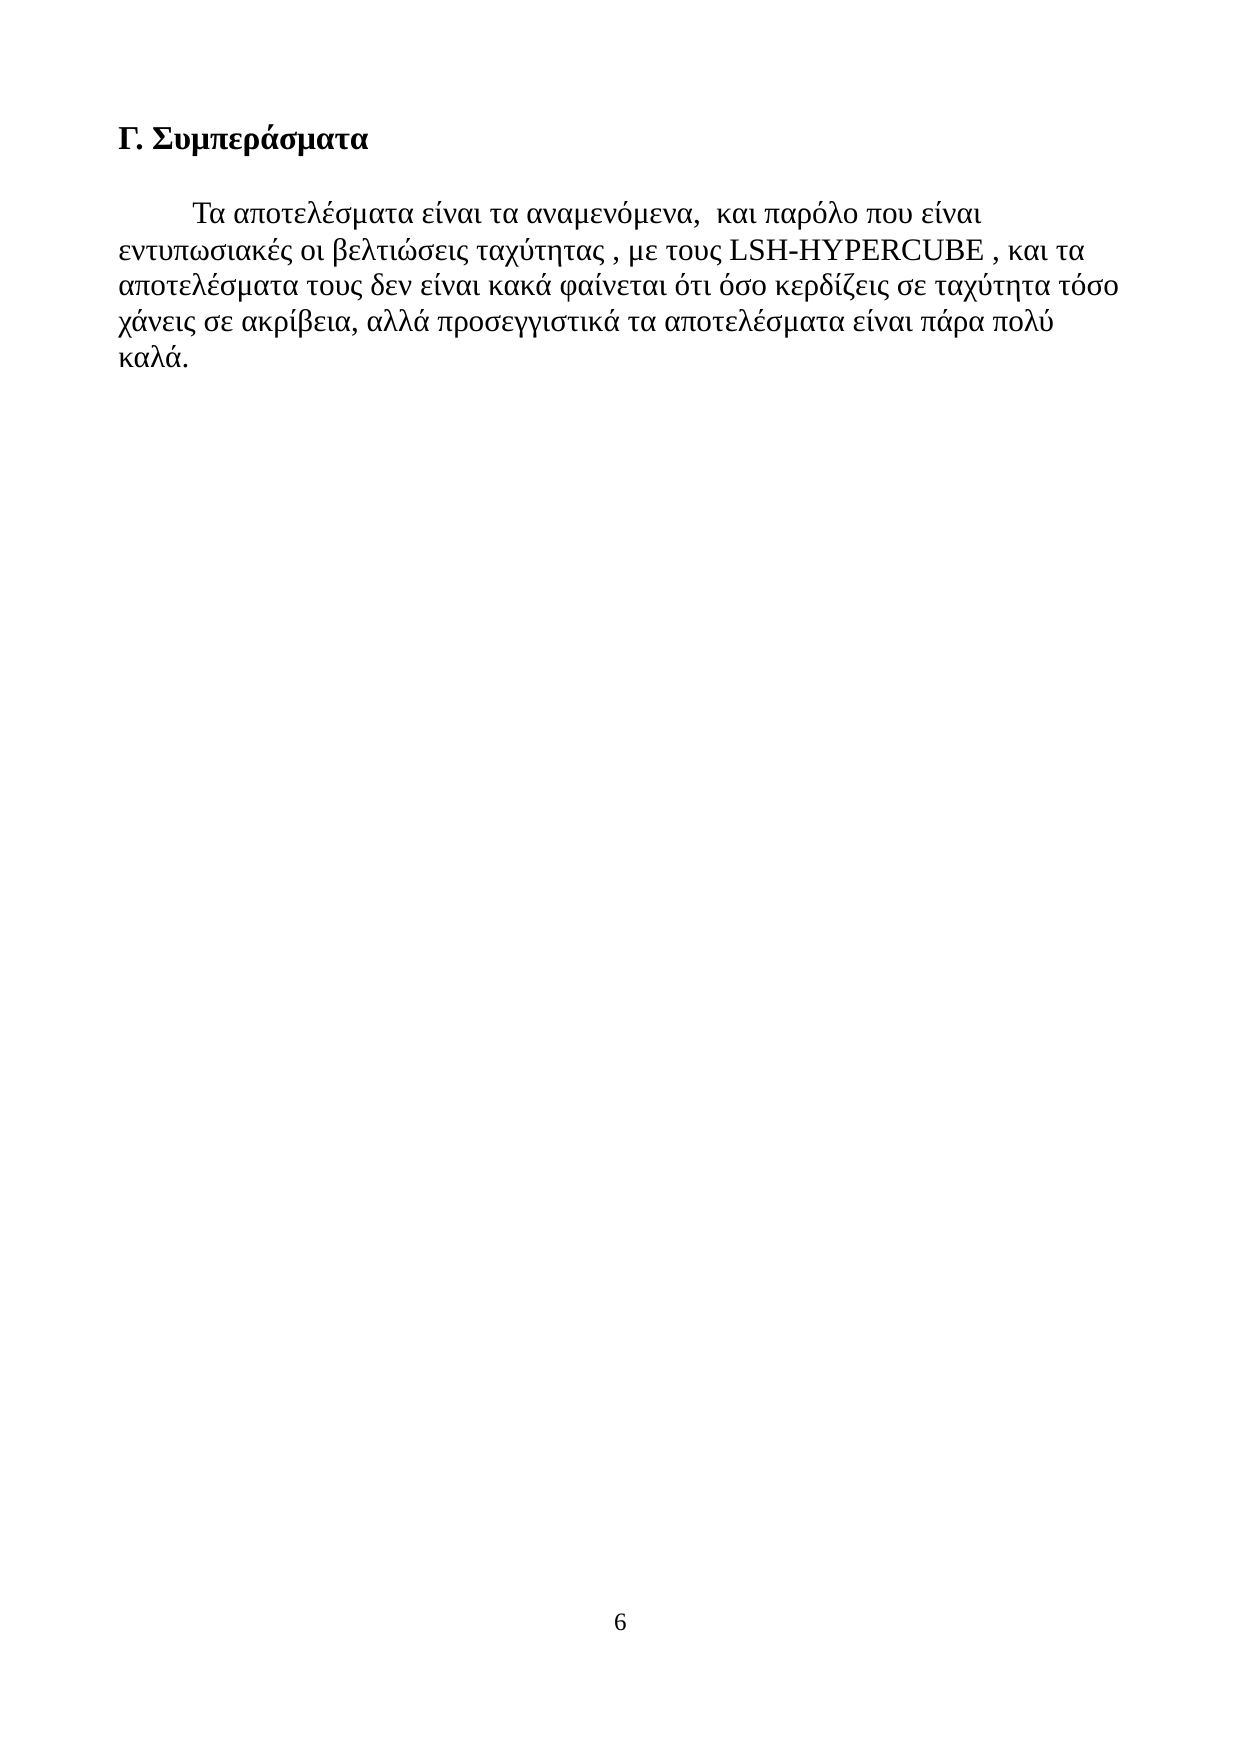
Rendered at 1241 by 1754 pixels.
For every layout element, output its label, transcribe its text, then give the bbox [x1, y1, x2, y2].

text Τα αποτελέσματα είναι τα αναμενόμενα, και παρόλο που είναι εντυπωσιακές οι βελτιώσεις ταχύτητας , με τους LSH-HYPERCUBE , και τα αποτελέσματα τους δεν είναι κακά φαίνεται ότι όσο κερδίζεις σε ταχύτητα τόσο χάνεις σε ακρίβεια, αλλά προσεγγιστικά τα αποτελέσματα είναι πάρα πολύ καλά. [118, 195, 1122, 374]
text Γ. Συμπεράσματα [118, 118, 1122, 156]
